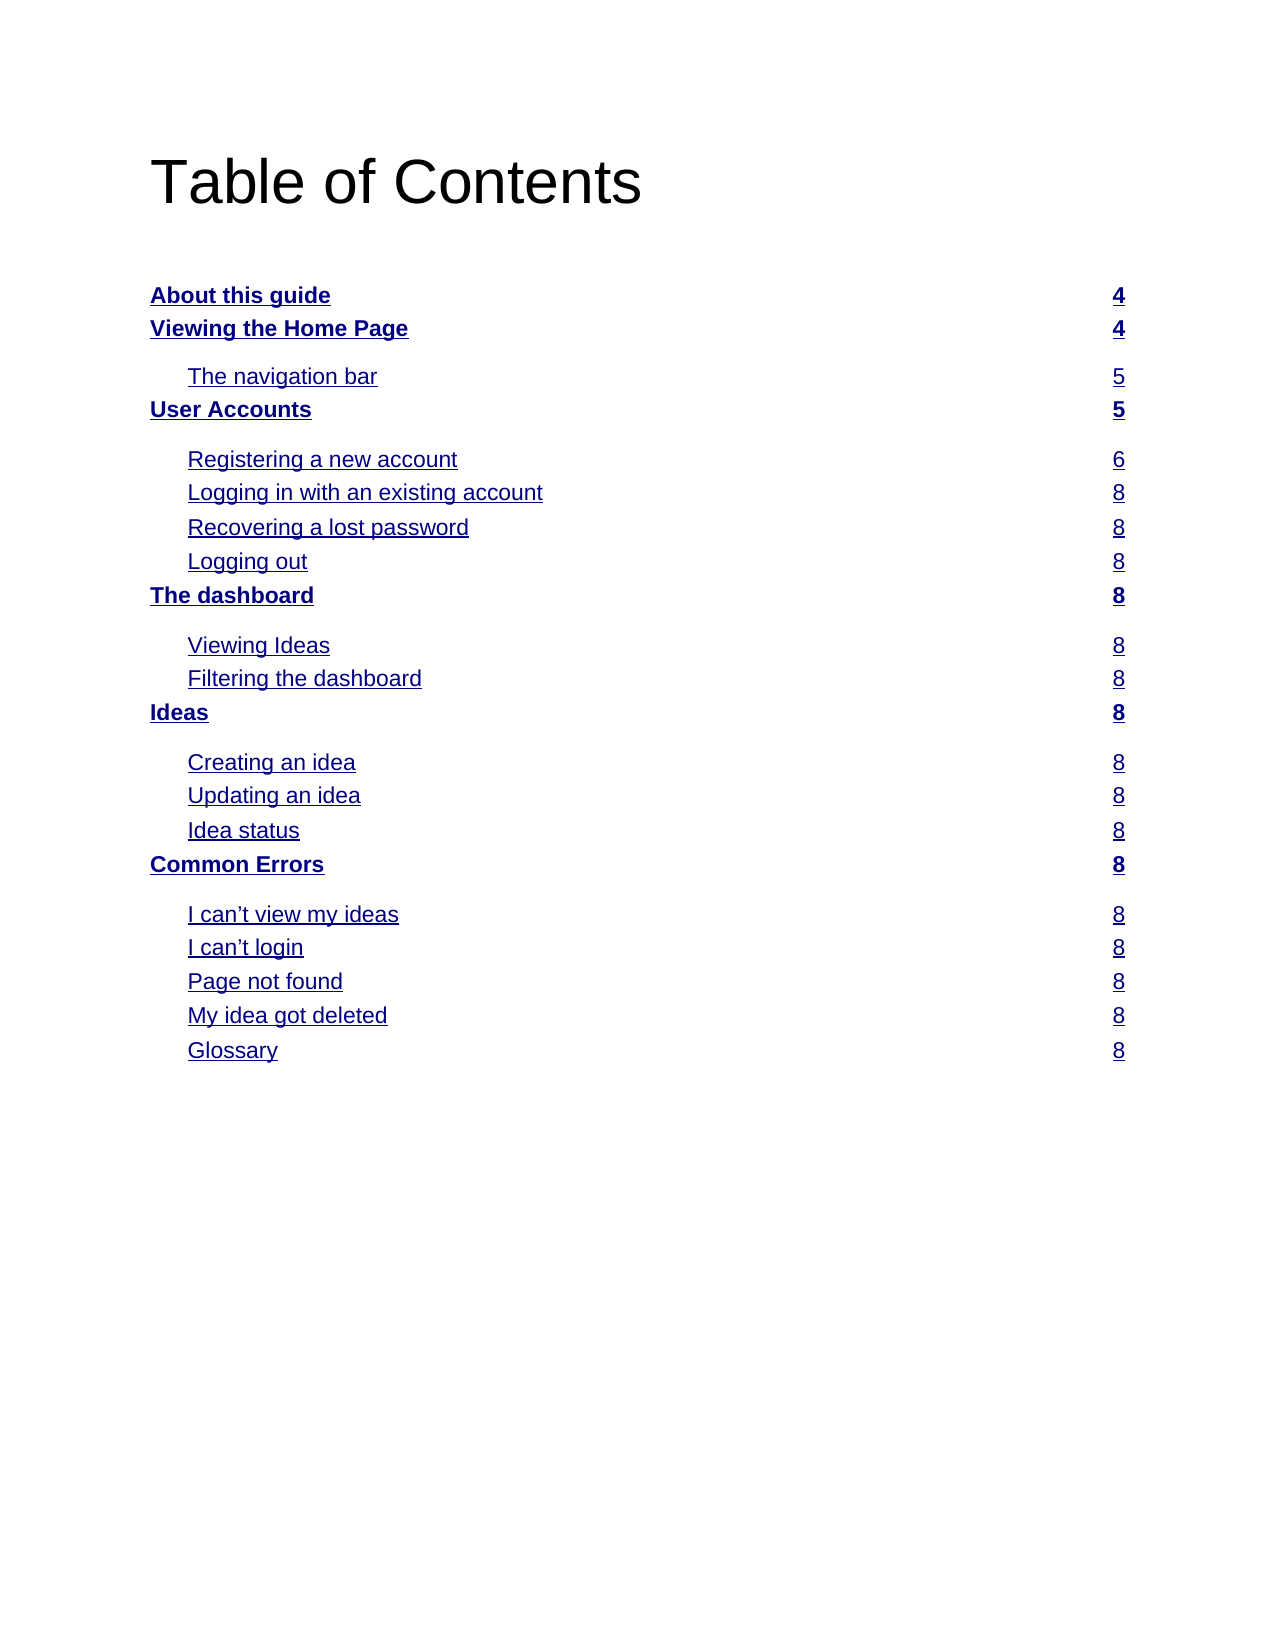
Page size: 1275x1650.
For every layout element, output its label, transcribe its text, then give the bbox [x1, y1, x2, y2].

text Table of Contents [150, 144, 1125, 216]
table_cell User Accounts [150, 396, 827, 446]
table_cell Logging out [150, 548, 827, 582]
table_cell Filtering the dashboard [150, 665, 827, 699]
table_cell 8 [827, 968, 1125, 1002]
table_cell I can’t login [150, 934, 827, 968]
table_cell 8 [827, 782, 1125, 817]
table_cell Updating an idea [150, 782, 827, 817]
table_cell Glossary [150, 1037, 827, 1071]
table_cell 8 [827, 934, 1125, 968]
table_cell 8 [827, 749, 1125, 782]
table_cell 8 [827, 699, 1125, 749]
table_cell Logging in with an existing account [150, 479, 827, 513]
table_header About this guide [150, 282, 827, 315]
table_cell Creating an idea [150, 749, 827, 782]
table_cell The dashboard [150, 582, 827, 632]
table_cell 6 [827, 446, 1125, 479]
table_cell Registering a new account [150, 446, 827, 479]
table_cell 8 [827, 817, 1125, 851]
table_header 4 [827, 282, 1125, 315]
table_cell Viewing Ideas [150, 632, 827, 665]
table_cell 8 [827, 479, 1125, 513]
table_cell Recovering a lost password [150, 514, 827, 548]
table_cell 8 [827, 665, 1125, 699]
table_cell 8 [827, 1003, 1125, 1037]
table_cell 4 [827, 315, 1125, 363]
table_cell 8 [827, 582, 1125, 632]
table_cell 8 [827, 548, 1125, 582]
table_cell Idea status [150, 817, 827, 851]
table_cell 8 [827, 514, 1125, 548]
table_cell 8 [827, 632, 1125, 665]
table_cell 8 [827, 901, 1125, 934]
table_cell My idea got deleted [150, 1003, 827, 1037]
table_cell 5 [827, 363, 1125, 396]
table_cell I can’t view my ideas [150, 901, 827, 934]
table_cell Page not found [150, 968, 827, 1002]
table_cell 8 [827, 851, 1125, 901]
table_cell 5 [827, 396, 1125, 446]
table_cell Common Errors [150, 851, 827, 901]
table_cell 8 [827, 1037, 1125, 1071]
table_cell Viewing the Home Page [150, 315, 827, 363]
table_cell Ideas [150, 699, 827, 749]
table_cell The navigation bar [150, 363, 827, 396]
